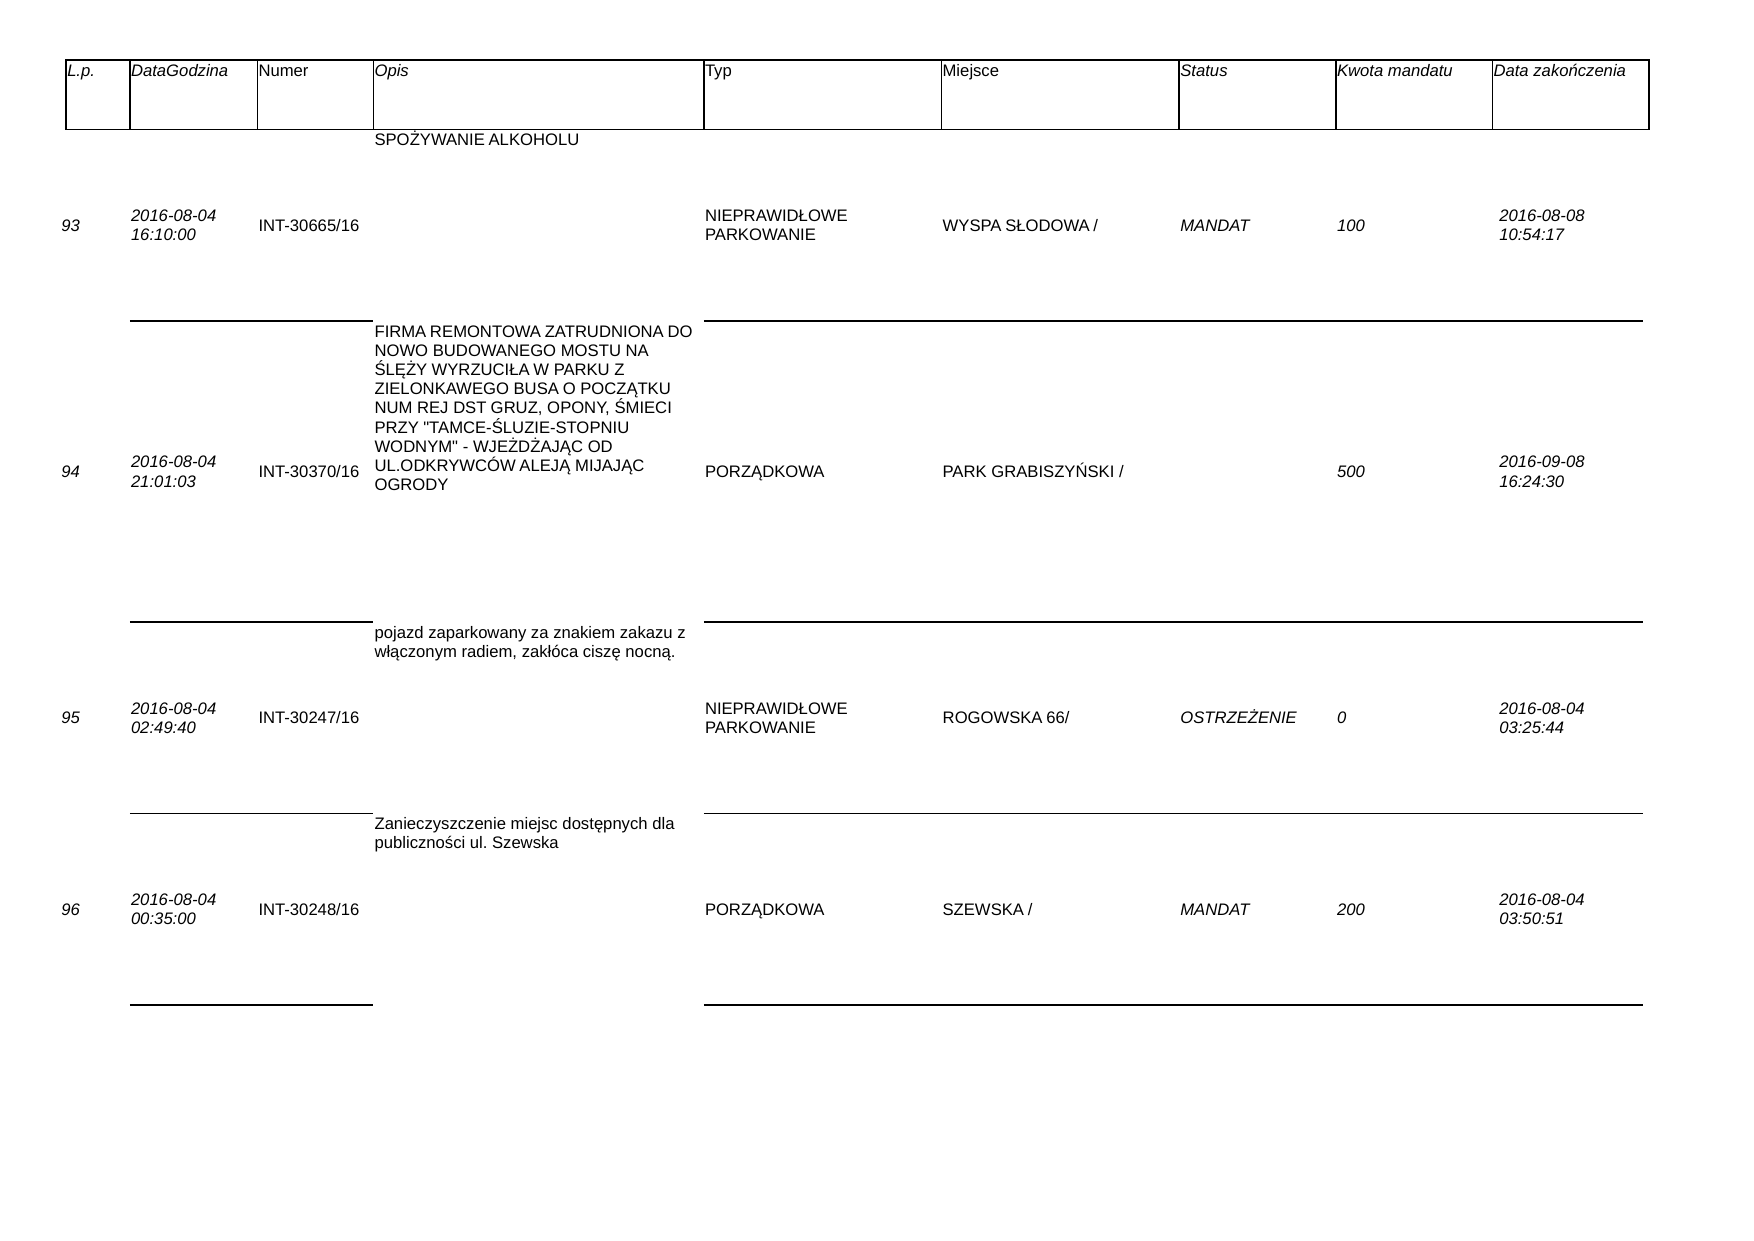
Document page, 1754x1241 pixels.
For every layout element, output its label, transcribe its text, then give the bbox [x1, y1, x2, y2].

table_header Kwota mandatu [1337, 61, 1492, 129]
table_cell 2016-08-04 21:01:03 [130, 322, 257, 621]
table_cell [1643, 130, 1649, 320]
table_cell 2016-08-04 02:49:40 [130, 623, 257, 812]
table_cell NIEPRAWIDŁOWE PARKOWANIE [704, 130, 941, 320]
table_cell [1179, 1006, 1336, 1010]
table_cell [1643, 621, 1649, 812]
table_cell 2016-08-04 00:35:00 [130, 814, 257, 1004]
table_cell [941, 1006, 1179, 1010]
table_cell 95 [60, 621, 130, 812]
table_cell SPOŻYWANIE ALKOHOLU [373, 130, 704, 320]
table_cell [1498, 1006, 1643, 1010]
table_cell ROGOWSKA 66/ [941, 623, 1179, 812]
table_cell pojazd zaparkowany za znakiem zakazu z włączonym radiem, zakłóca ciszę nocną. [373, 621, 704, 812]
table_cell 93 [60, 129, 130, 320]
table_cell [611, 1004, 704, 1010]
table_header Status [1180, 61, 1335, 129]
table_cell 2016-09-08 16:24:30 [1498, 322, 1643, 621]
table_cell 2016-08-08 10:54:17 [1498, 130, 1643, 320]
table_cell 2016-08-04 03:50:51 [1498, 814, 1643, 1004]
table_header Numer [258, 61, 373, 129]
table_cell WYSPA SŁODOWA / [941, 130, 1179, 320]
table_cell 96 [60, 813, 130, 1004]
table_cell 200 [1336, 814, 1498, 1004]
table_cell [130, 1006, 257, 1010]
table_cell MANDAT [1179, 814, 1336, 1004]
table_cell [327, 1006, 373, 1010]
table_header L.p. [67, 61, 129, 129]
table_header Miejsce [942, 61, 1178, 129]
table_header Data zakończenia [1493, 61, 1648, 129]
table_cell Zanieczyszczenie miejsc dostępnych dla publiczności ul. Szewska [373, 813, 704, 1004]
table_cell [704, 1006, 941, 1010]
table_cell [257, 1006, 327, 1010]
table_cell 2016-08-04 16:10:00 [130, 130, 257, 320]
table_header Typ [705, 61, 941, 129]
table_cell 100 [1336, 130, 1498, 320]
table_cell SZEWSKA / [941, 814, 1179, 1004]
table_cell PORZĄDKOWA [704, 322, 941, 621]
table_header Opis [374, 61, 703, 129]
table_cell INT-30248/16 [257, 814, 373, 1004]
table_cell FIRMA REMONTOWA ZATRUDNIONA DO NOWO BUDOWANEGO MOSTU NA ŚLĘŻY WYRZUCIŁA W PARKU Z ZIELONKAWEGO BUSA O POCZĄTKU NUM REJ DST GRUZ, OPONY, ŚMIECI PRZY "TAMCE-ŚLUZIE-STOPNIU WODNYM" - WJEŻDŻAJĄC OD UL.ODKRYWCÓW ALEJĄ MIJAJĄC OGRODY [373, 320, 704, 621]
table_cell 500 [1336, 322, 1498, 621]
table_cell PARK GRABISZYŃSKI / [941, 322, 1179, 621]
table_cell 94 [60, 320, 130, 621]
table_cell [373, 1004, 611, 1010]
table_cell NIEPRAWIDŁOWE PARKOWANIE [704, 623, 941, 812]
table_cell [1353, 1006, 1492, 1010]
table_cell 0 [1336, 623, 1498, 812]
table_cell OSTRZEŻENIE [1179, 623, 1336, 812]
table_cell INT-30370/16 [257, 322, 373, 621]
table_cell INT-30665/16 [257, 130, 373, 320]
table_cell PORZĄDKOWA [704, 814, 941, 1004]
table_cell [1643, 320, 1649, 621]
table_cell [66, 1004, 130, 1010]
table_cell 2016-08-04 03:25:44 [1498, 623, 1643, 812]
table_cell [1179, 322, 1336, 621]
table_cell INT-30247/16 [257, 623, 373, 812]
table_header [60, 59, 65, 129]
table_header DataGodzina [131, 61, 257, 129]
table_cell [1643, 813, 1649, 1004]
table_cell [1342, 1006, 1353, 1010]
table_cell MANDAT [1179, 130, 1336, 320]
